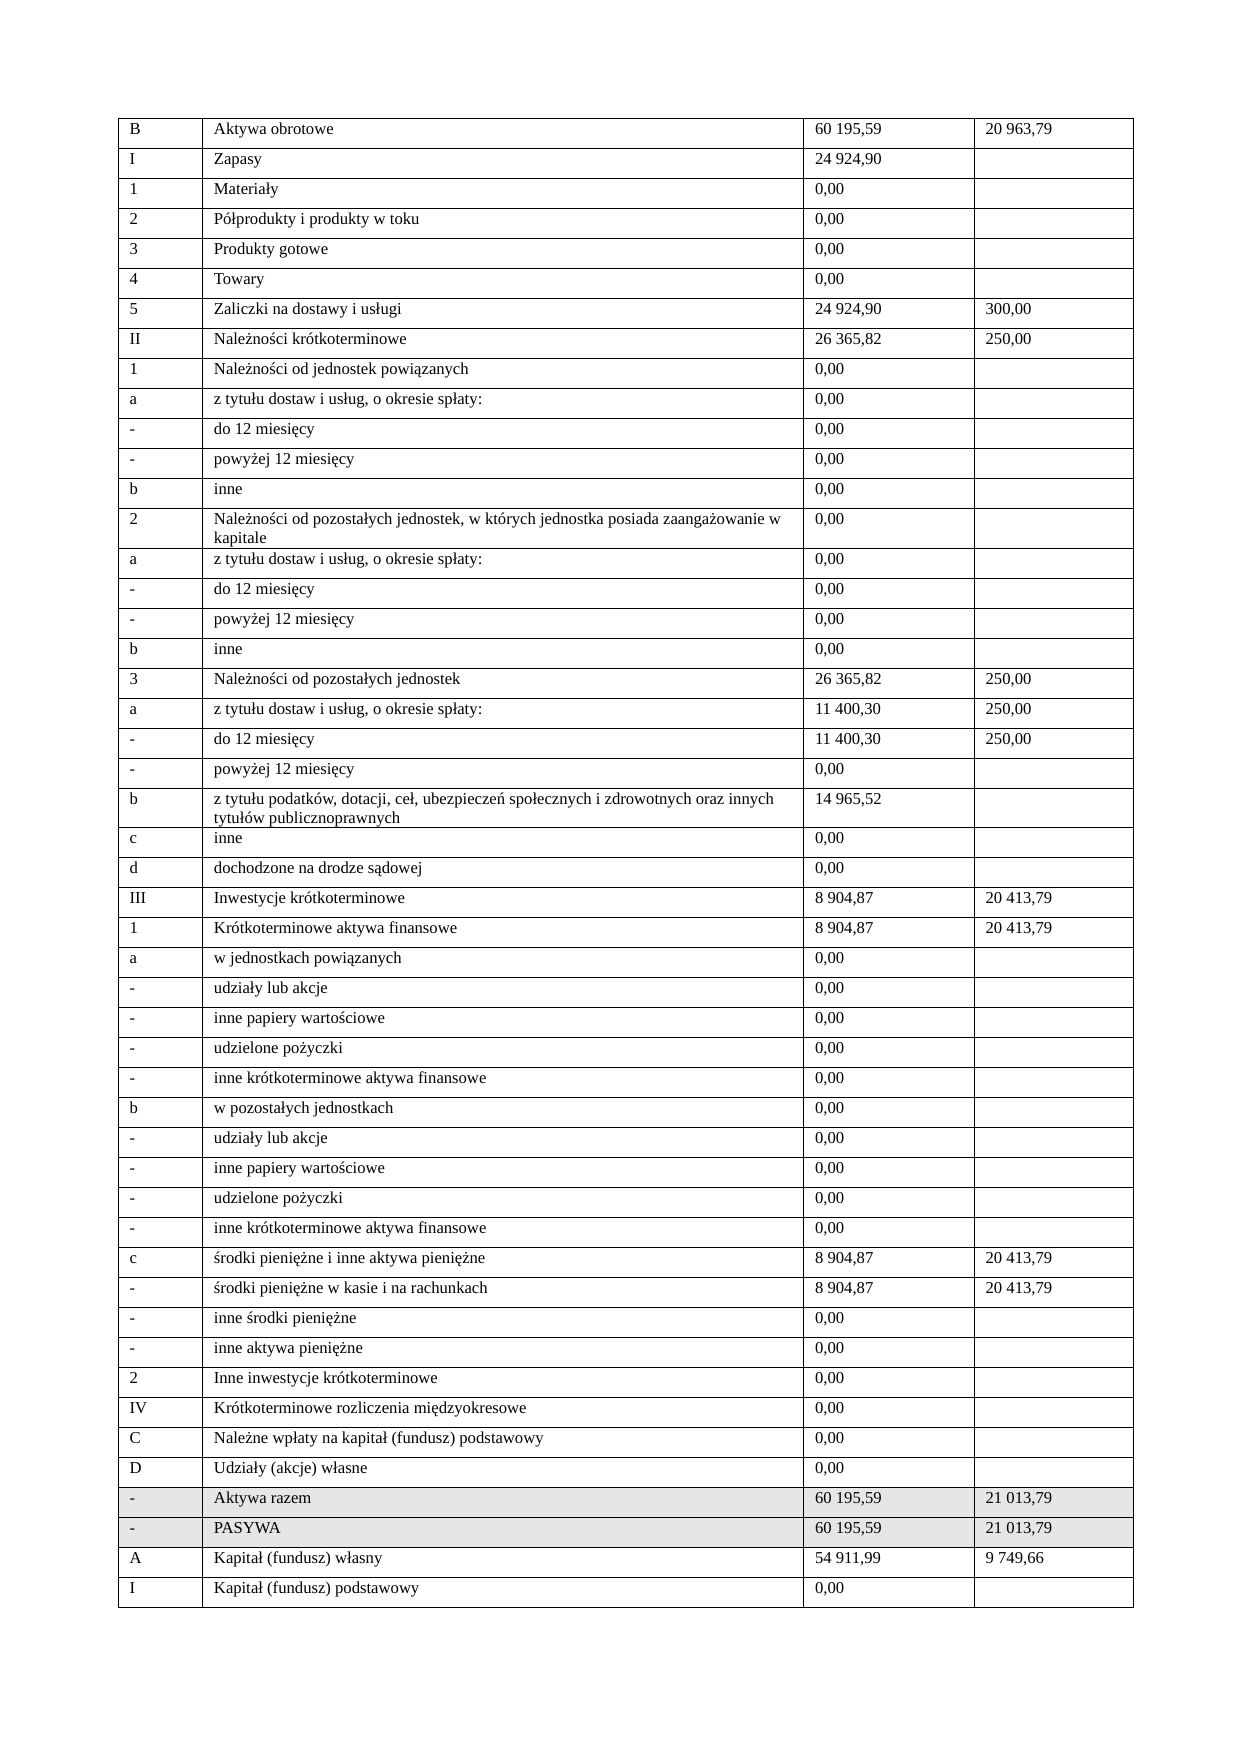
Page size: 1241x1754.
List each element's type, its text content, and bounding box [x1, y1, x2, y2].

table_cell Inne inwestycje krótkoterminowe [203, 1368, 803, 1397]
table_cell [975, 1578, 1133, 1607]
table_cell a [119, 389, 202, 418]
table_cell z tytułu podatków, dotacji, ceł, ubezpieczeń społecznych i zdrowotnych oraz innych tytułów publicznoprawnych [203, 789, 803, 827]
table_cell [975, 509, 1133, 547]
table_cell [975, 179, 1133, 208]
table_cell [975, 1038, 1133, 1067]
table_cell 0,00 [804, 1098, 974, 1127]
table_cell 0,00 [804, 389, 974, 418]
table_cell środki pieniężne i inne aktywa pieniężne [203, 1248, 803, 1277]
table_cell inne środki pieniężne [203, 1308, 803, 1337]
table_cell z tytułu dostaw i usług, o okresie spłaty: [203, 389, 803, 418]
table_cell 3 [119, 669, 202, 697]
table_cell 8 904,87 [804, 918, 974, 947]
table_cell udziały lub akcje [203, 1128, 803, 1157]
table_cell [975, 359, 1133, 388]
table_cell inne [203, 828, 803, 857]
table_cell 2 [119, 509, 202, 547]
table_cell 300,00 [975, 299, 1133, 328]
table_cell w jednostkach powiązanych [203, 948, 803, 977]
table_cell A [119, 1548, 202, 1577]
table_cell 26 365,82 [804, 329, 974, 358]
table_cell 0,00 [804, 209, 974, 238]
table_cell 0,00 [804, 1398, 974, 1427]
table_cell do 12 miesięcy [203, 419, 803, 448]
table_cell inne krótkoterminowe aktywa finansowe [203, 1218, 803, 1247]
table_cell do 12 miesięcy [203, 579, 803, 607]
table_cell [975, 828, 1133, 857]
table_cell powyżej 12 miesięcy [203, 609, 803, 637]
table_cell 1 [119, 179, 202, 208]
table_cell 0,00 [804, 1578, 974, 1607]
table_cell I [119, 149, 202, 178]
table_cell IV [119, 1398, 202, 1427]
table_cell 1 [119, 918, 202, 947]
table_cell I [119, 1578, 202, 1607]
table_cell 0,00 [804, 759, 974, 787]
table_cell 0,00 [804, 639, 974, 667]
table_cell 8 904,87 [804, 1248, 974, 1277]
table_cell c [119, 828, 202, 857]
table_cell - [119, 1158, 202, 1187]
table_cell 0,00 [804, 419, 974, 448]
table_cell [975, 858, 1133, 887]
table_cell [975, 948, 1133, 977]
table_cell 8 904,87 [804, 888, 974, 917]
table_cell - [119, 1068, 202, 1097]
table_cell 0,00 [804, 239, 974, 268]
table_cell a [119, 699, 202, 727]
table_cell [975, 579, 1133, 607]
table_cell - [119, 1338, 202, 1367]
table_cell Zaliczki na dostawy i usługi [203, 299, 803, 328]
table_cell 250,00 [975, 699, 1133, 727]
table_cell [975, 639, 1133, 667]
table_cell 24 924,90 [804, 149, 974, 178]
table_cell 5 [119, 299, 202, 328]
table_cell Należne wpłaty na kapitał (fundusz) podstawowy [203, 1428, 803, 1457]
table_cell [975, 479, 1133, 508]
table_cell 0,00 [804, 509, 974, 547]
table_cell [975, 1098, 1133, 1127]
table_cell D [119, 1458, 202, 1487]
table_cell Udziały (akcje) własne [203, 1458, 803, 1487]
table_cell do 12 miesięcy [203, 729, 803, 757]
table_cell inne [203, 479, 803, 508]
table_cell Aktywa obrotowe [203, 119, 803, 148]
table_cell [975, 209, 1133, 238]
table_cell 2 [119, 1368, 202, 1397]
table_cell - [119, 1188, 202, 1217]
table_cell b [119, 1098, 202, 1127]
table_cell Produkty gotowe [203, 239, 803, 268]
table_cell 0,00 [804, 1188, 974, 1217]
table_cell - [119, 449, 202, 478]
table_cell 0,00 [804, 479, 974, 508]
table_cell 11 400,30 [804, 729, 974, 757]
table_cell [975, 1218, 1133, 1247]
table_cell inne [203, 639, 803, 667]
table_cell II [119, 329, 202, 358]
table_cell z tytułu dostaw i usług, o okresie spłaty: [203, 699, 803, 727]
table_cell z tytułu dostaw i usług, o okresie spłaty: [203, 549, 803, 577]
table_cell 0,00 [804, 1008, 974, 1037]
table_cell inne papiery wartościowe [203, 1008, 803, 1037]
table_cell Należności krótkoterminowe [203, 329, 803, 358]
table_cell [975, 1398, 1133, 1427]
table_cell 0,00 [804, 1428, 974, 1457]
table_cell [975, 1008, 1133, 1037]
table_cell b [119, 639, 202, 667]
table_cell 0,00 [804, 579, 974, 607]
table_cell 14 965,52 [804, 789, 974, 827]
table_cell 0,00 [804, 269, 974, 298]
table_cell inne aktywa pieniężne [203, 1338, 803, 1367]
table_cell 0,00 [804, 549, 974, 577]
table_cell a [119, 549, 202, 577]
table_cell - [119, 609, 202, 637]
table_cell - [119, 419, 202, 448]
table_cell 21 013,79 [975, 1518, 1133, 1547]
table_cell 60 195,59 [804, 1518, 974, 1547]
table_cell [975, 1338, 1133, 1367]
table_cell 1 [119, 359, 202, 388]
table_cell [975, 978, 1133, 1007]
table_cell dochodzone na drodze sądowej [203, 858, 803, 887]
table_cell 0,00 [804, 1128, 974, 1157]
table_cell c [119, 1248, 202, 1277]
table_cell [975, 1428, 1133, 1457]
table_cell - [119, 1128, 202, 1157]
table_cell 0,00 [804, 1368, 974, 1397]
table_cell 26 365,82 [804, 669, 974, 697]
table_cell 0,00 [804, 858, 974, 887]
table_cell Krótkoterminowe aktywa finansowe [203, 918, 803, 947]
table_cell b [119, 479, 202, 508]
table_cell 0,00 [804, 1158, 974, 1187]
table_cell 24 924,90 [804, 299, 974, 328]
table_cell - [119, 1008, 202, 1037]
table_cell [975, 789, 1133, 827]
table_cell Należności od pozostałych jednostek, w których jednostka posiada zaangażowanie w kapitale [203, 509, 803, 547]
table_cell Półprodukty i produkty w toku [203, 209, 803, 238]
table_cell Materiały [203, 179, 803, 208]
table_cell 0,00 [804, 609, 974, 637]
table_cell 0,00 [804, 1308, 974, 1337]
table_cell 250,00 [975, 669, 1133, 697]
table_cell [975, 389, 1133, 418]
table_cell udziały lub akcje [203, 978, 803, 1007]
table_cell [975, 1068, 1133, 1097]
table_cell - [119, 1218, 202, 1247]
table_cell 0,00 [804, 948, 974, 977]
table_cell 20 413,79 [975, 1248, 1133, 1277]
table_cell 20 413,79 [975, 1278, 1133, 1307]
table_cell 0,00 [804, 828, 974, 857]
table_cell C [119, 1428, 202, 1457]
table_cell 54 911,99 [804, 1548, 974, 1577]
table_cell a [119, 948, 202, 977]
table_cell [975, 1368, 1133, 1397]
table_cell Towary [203, 269, 803, 298]
table_cell [975, 1458, 1133, 1487]
table_cell 21 013,79 [975, 1488, 1133, 1517]
table_cell [975, 1188, 1133, 1217]
table_cell - [119, 1518, 202, 1547]
table_cell [975, 1128, 1133, 1157]
table_cell 0,00 [804, 978, 974, 1007]
table_cell - [119, 759, 202, 787]
table_cell powyżej 12 miesięcy [203, 759, 803, 787]
table_cell 0,00 [804, 179, 974, 208]
table_cell [975, 1308, 1133, 1337]
table_cell PASYWA [203, 1518, 803, 1547]
table_cell 20 413,79 [975, 918, 1133, 947]
table_cell Inwestycje krótkoterminowe [203, 888, 803, 917]
table_cell 60 195,59 [804, 1488, 974, 1517]
table_cell 0,00 [804, 359, 974, 388]
table_cell 2 [119, 209, 202, 238]
table_cell Zapasy [203, 149, 803, 178]
table_cell [975, 419, 1133, 448]
table_cell III [119, 888, 202, 917]
table_cell 0,00 [804, 1038, 974, 1067]
table_cell Należności od pozostałych jednostek [203, 669, 803, 697]
table_cell - [119, 1278, 202, 1307]
table_cell 250,00 [975, 329, 1133, 358]
table_cell [975, 549, 1133, 577]
table_cell 8 904,87 [804, 1278, 974, 1307]
table_cell [975, 1158, 1133, 1187]
table_cell b [119, 789, 202, 827]
table_cell - [119, 1038, 202, 1067]
table_cell 0,00 [804, 1218, 974, 1247]
table_cell 0,00 [804, 1458, 974, 1487]
table_cell inne papiery wartościowe [203, 1158, 803, 1187]
table_cell Należności od jednostek powiązanych [203, 359, 803, 388]
table_cell 20 413,79 [975, 888, 1133, 917]
table_cell 250,00 [975, 729, 1133, 757]
table_cell powyżej 12 miesięcy [203, 449, 803, 478]
table_cell Aktywa razem [203, 1488, 803, 1517]
table_cell [975, 449, 1133, 478]
table_cell 60 195,59 [804, 119, 974, 148]
table_cell d [119, 858, 202, 887]
table_cell [975, 149, 1133, 178]
table_cell środki pieniężne w kasie i na rachunkach [203, 1278, 803, 1307]
table_cell [975, 609, 1133, 637]
table_cell udzielone pożyczki [203, 1188, 803, 1217]
table_cell inne krótkoterminowe aktywa finansowe [203, 1068, 803, 1097]
table_cell 0,00 [804, 449, 974, 478]
table_cell - [119, 978, 202, 1007]
table_cell 0,00 [804, 1338, 974, 1367]
table_cell 11 400,30 [804, 699, 974, 727]
table_cell Krótkoterminowe rozliczenia międzyokresowe [203, 1398, 803, 1427]
table_cell [975, 759, 1133, 787]
table_cell 4 [119, 269, 202, 298]
table_cell - [119, 579, 202, 607]
table_cell [975, 239, 1133, 268]
table_cell 9 749,66 [975, 1548, 1133, 1577]
table_cell Kapitał (fundusz) własny [203, 1548, 803, 1577]
table_cell w pozostałych jednostkach [203, 1098, 803, 1127]
table_cell - [119, 1308, 202, 1337]
table_cell Kapitał (fundusz) podstawowy [203, 1578, 803, 1607]
table_cell - [119, 1488, 202, 1517]
table_cell 0,00 [804, 1068, 974, 1097]
table_cell B [119, 119, 202, 148]
table_cell 3 [119, 239, 202, 268]
table_cell udzielone pożyczki [203, 1038, 803, 1067]
table_cell - [119, 729, 202, 757]
table_cell 20 963,79 [975, 119, 1133, 148]
table_cell [975, 269, 1133, 298]
